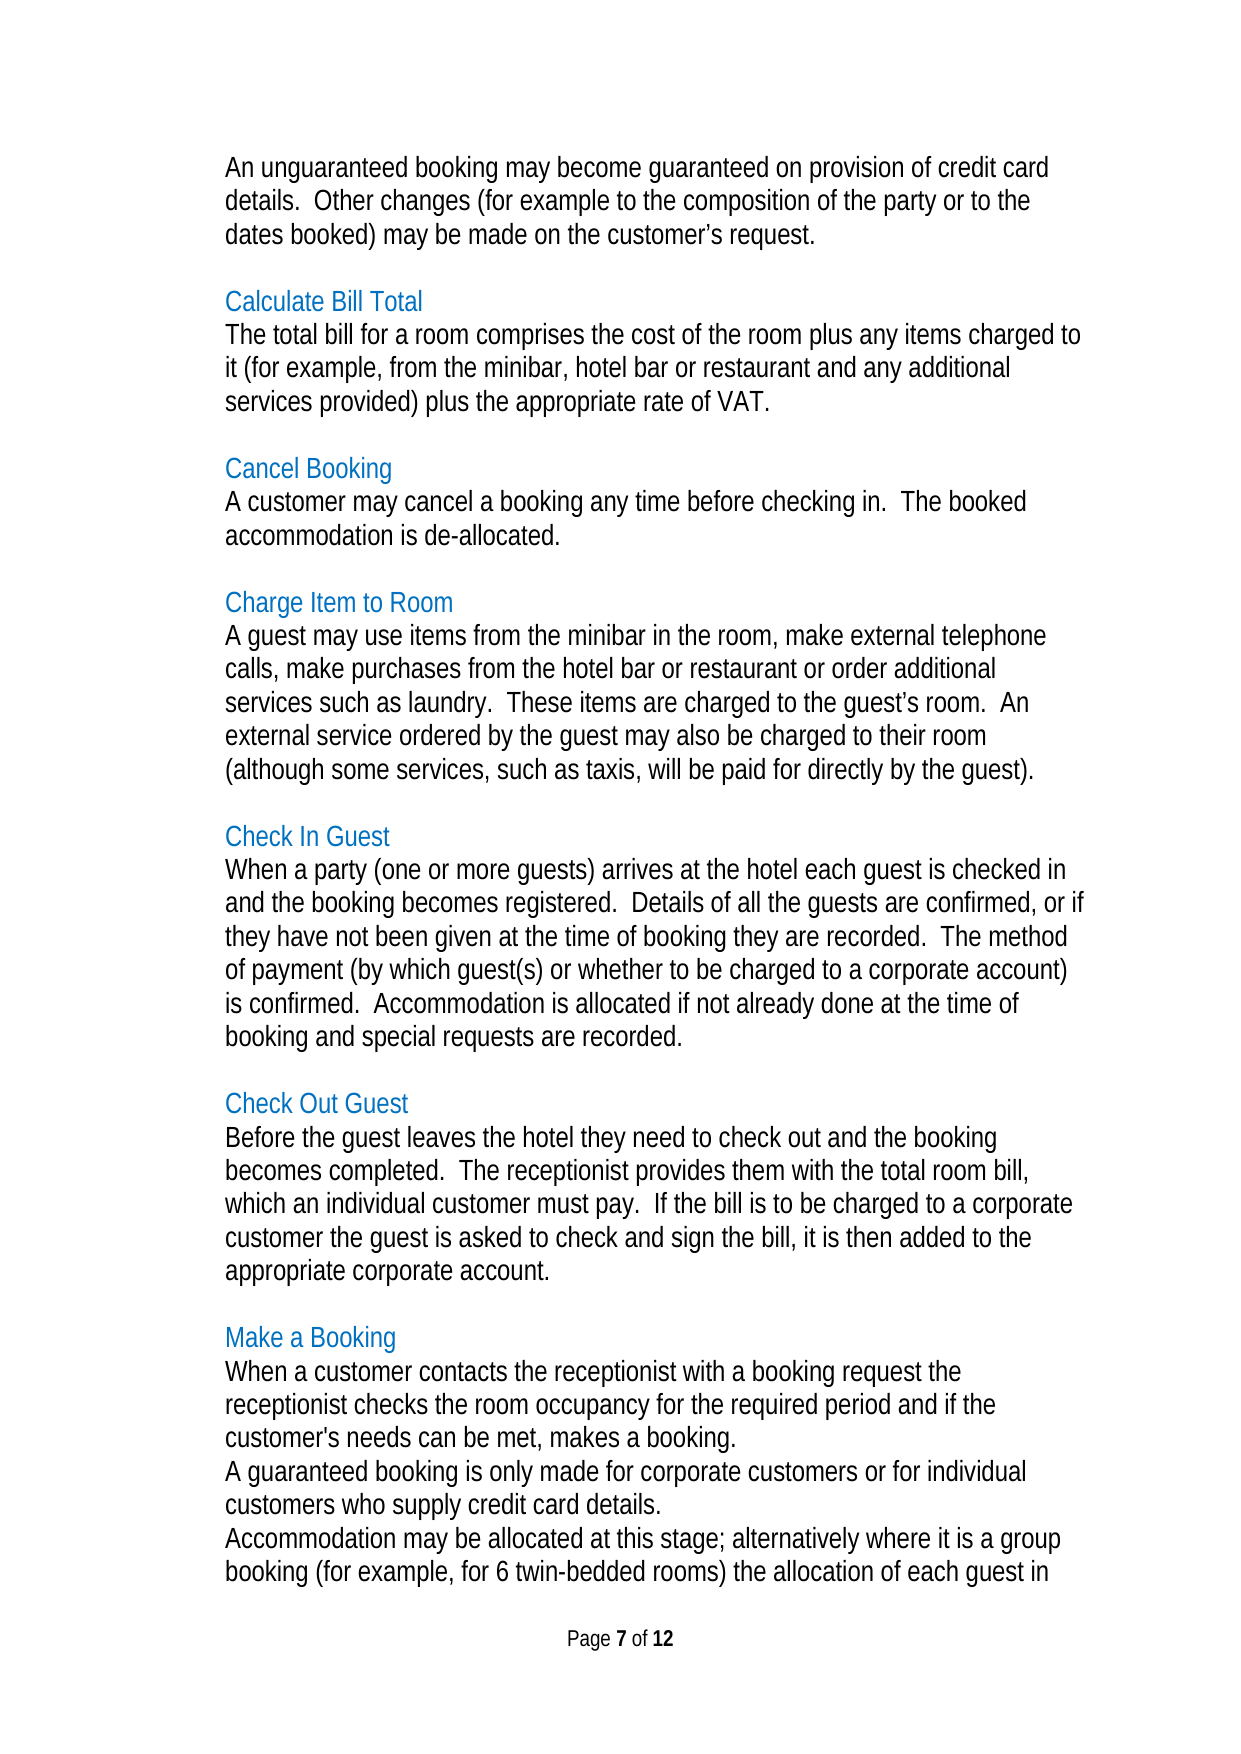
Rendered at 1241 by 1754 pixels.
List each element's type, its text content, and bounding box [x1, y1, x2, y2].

text An unguaranteed booking may become guaranteed on provision of credit card details. Other changes (for example to the composition of the party or to the dates booked) may be made on the customer’s request. [225, 150, 1090, 250]
text When a party (one or more guests) arrives at the hotel each guest is checked in and the booking becomes registered. Details of all the guests are confirmed, or if they have not been given at the time of booking they are recorded. The method of payment (by which guest(s) or whether to be charged to a corporate account) is confirmed. Accommodation is allocated if not already done at the time of booking and special requests are recorded. [225, 852, 1090, 1053]
text The total bill for a room comprises the cost of the room plus any items charged to it (for example, from the minibar, hotel bar or restaurant and any additional services provided) plus the appropriate rate of VAT. [225, 317, 1090, 417]
text A guaranteed booking is only made for corporate customers or for individual customers who supply credit card details. [225, 1454, 1090, 1521]
text Charge Item to Room [225, 585, 1090, 618]
text A customer may cancel a booking any time before checking in. The booked accommodation is de-allocated. [225, 484, 1090, 551]
text Calculate Bill Total [225, 284, 1090, 317]
text Before the guest leaves the hotel they need to check out and the booking becomes completed. The receptionist provides them with the total room bill, which an individual customer must pay. If the bill is to be charged to a corporate customer the guest is asked to check and sign the bill, it is then added to the appropriate corporate account. [225, 1120, 1090, 1287]
text Check In Guest [225, 819, 1090, 852]
text Accommodation may be allocated at this stage; alternatively where it is a group booking (for example, for 6 twin-bedded rooms) the allocation of each guest in [225, 1521, 1090, 1588]
text When a customer contacts the receptionist with a booking request the receptionist checks the room occupancy for the required period and if the customer's needs can be met, makes a booking. [225, 1354, 1090, 1454]
text A guest may use items from the minibar in the room, make external telephone calls, make purchases from the hotel bar or restaurant or order additional services such as laundry. These items are charged to the guest’s room. An external service ordered by the guest may also be charged to their room (although some services, such as taxis, will be paid for directly by the guest). [225, 618, 1090, 785]
text Cancel Booking [225, 451, 1090, 484]
text Check Out Guest [225, 1086, 1090, 1120]
text Make a Booking [225, 1320, 1090, 1354]
